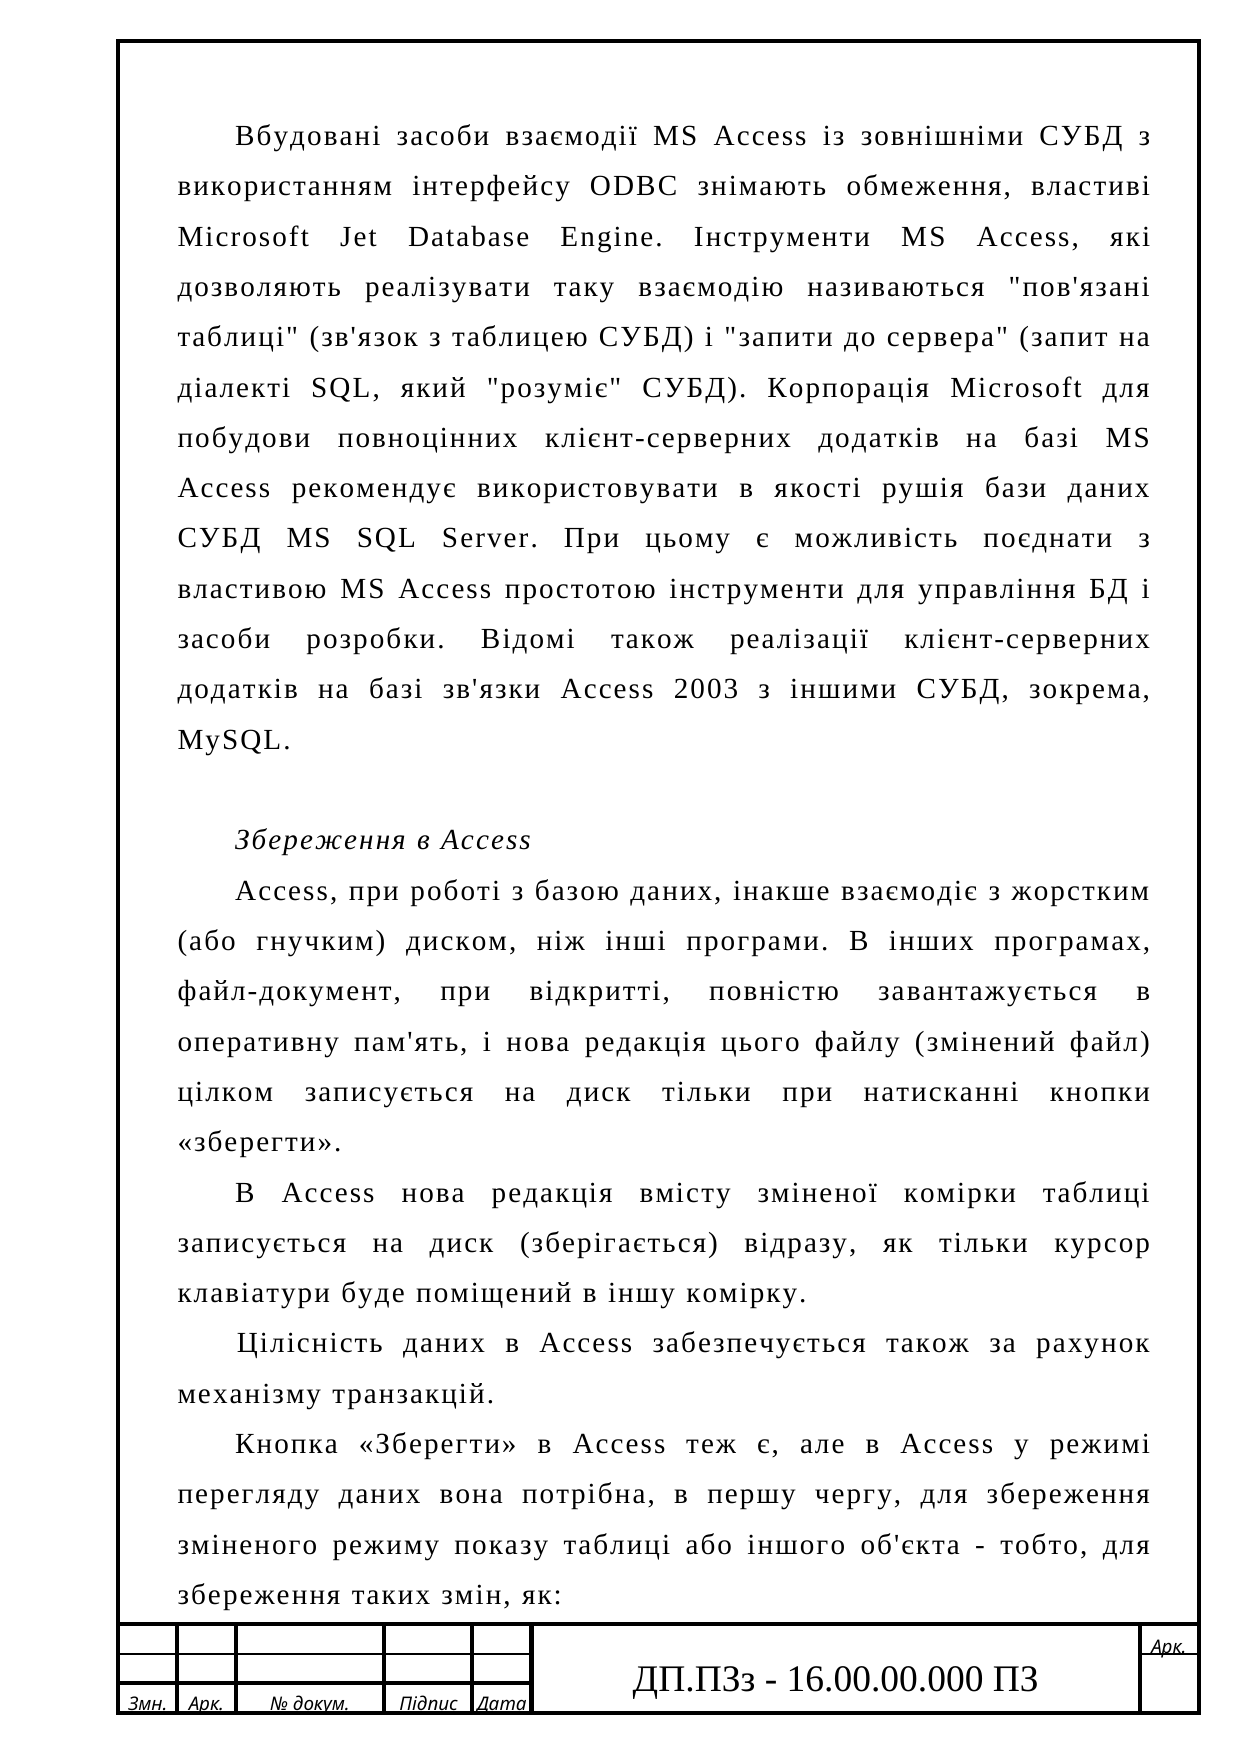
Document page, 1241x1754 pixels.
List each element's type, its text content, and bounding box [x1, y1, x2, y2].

text Кнопка «Зберегти» в Access теж є, але в Access у режимі перегляду даних вона потрібна, в першу чергу, для збереження зміненого режиму показу таблиці або іншого об'єкта - тобто, для збереження таких змін, як: [177, 1426, 1152, 1611]
text Вбудовані засоби взаємодії MS Access із зовнішніми СУБД з використанням інтерфейсу ODBC знімають обмеження, властиві Microsoft Jet Database Engine. Інструменти MS Access, які дозволяють реалізувати таку взаємодію називаються "пов'язані таблиці" (зв'язок з таблицею СУБД) і "запити до сервера" (запит на діалекті SQL, який "розуміє" СУБД). Корпорація Microsoft для побудови повноцінних клієнт-серверних додатків на базі MS Access рекомендує використовувати в якості рушія бази даних СУБД MS SQL Server. При цьому є можливість поєднати з властивою MS Access простотою інструменти для управління БД і засоби розробки. Відомі також реалізації клієнт-серверних додатків на базі зв'язки Access 2003 з іншими СУБД, зокрема, MySQL. [177, 118, 1152, 755]
text Access, при роботі з базою даних, інакше взаємодіє з жорстким (або гнучким) диском, ніж інші програми. В інших програмах, файл-документ, при відкритті, повністю завантажується в оперативну пам'ять, і нова редакція цього файлу (змінений файл) цілком записується на диск тільки при натисканні кнопки «зберегти». [177, 873, 1152, 1158]
text Збереження в Access [177, 822, 1152, 856]
text В Access нова редакція вмісту зміненої комірки таблиці записується на диск (зберігається) відразу, як тільки курсор клавіатури буде поміщений в іншу комірку. [177, 1175, 1152, 1309]
text Цілісність даних в Access забезпечується також за рахунок механізму транзакцій. [177, 1326, 1152, 1409]
